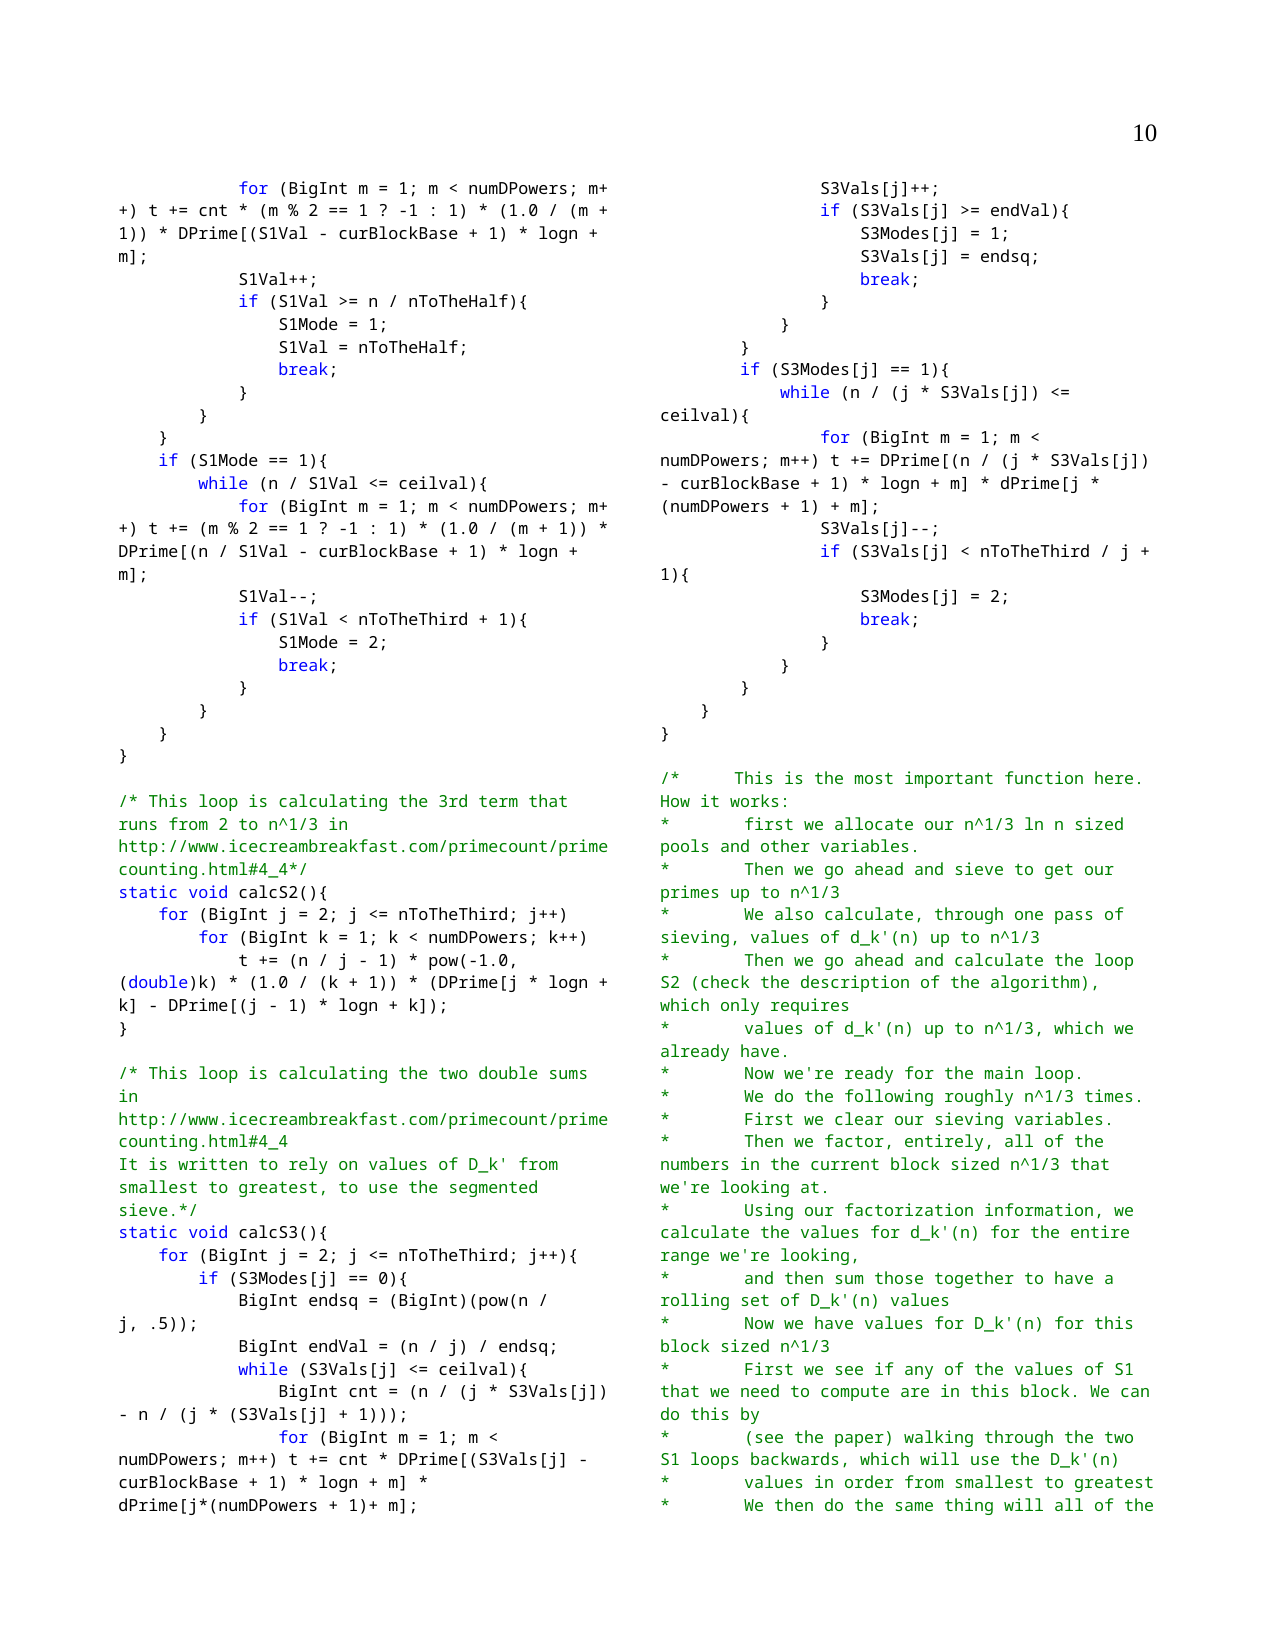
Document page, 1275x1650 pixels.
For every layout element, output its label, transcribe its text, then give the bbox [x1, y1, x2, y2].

text } [660, 313, 1157, 335]
text static void calcS3(){ [118, 1221, 615, 1244]
text } [660, 721, 1157, 744]
text * Now we're ready for the main loop. [660, 1062, 1157, 1085]
text break; [118, 653, 615, 676]
text * (see the paper) walking through the two S1 loops backwards, which will use the D_k'(n) [660, 1425, 1157, 1471]
text S1Mode = 1; [118, 313, 615, 335]
text } [118, 721, 615, 744]
text } [660, 290, 1157, 313]
text * Then we factor, entirely, all of the numbers in the current block sized n^1/3 that we're looking at. [660, 1130, 1157, 1198]
text S3Modes[j] = 1; [660, 222, 1157, 244]
text BigInt endsq = (BigInt)(pow(n / j, .5)); [118, 1289, 615, 1334]
text * We then do the same thing will all of the [660, 1493, 1157, 1516]
text * We do the following roughly n^1/3 times. [660, 1085, 1157, 1107]
text * Now we have values for D_k'(n) for this block sized n^1/3 [660, 1312, 1157, 1357]
text for (BigInt j = 2; j <= nToTheThird; j++){ [118, 1244, 615, 1266]
text while (S3Vals[j] <= ceilval){ [118, 1357, 615, 1380]
text } [118, 1017, 615, 1039]
text break; [118, 358, 615, 381]
text * Then we go ahead and calculate the loop S2 (check the description of the algorithm), which only requires [660, 948, 1157, 1017]
text * First we see if any of the values of S1 that we need to compute are in this block. We can do this by [660, 1357, 1157, 1425]
text BigInt endVal = (n / j) / endsq; [118, 1334, 615, 1357]
text } [660, 653, 1157, 676]
text } [660, 699, 1157, 721]
text * We also calculate, through one pass of sieving, values of d_k'(n) up to n^1/3 [660, 903, 1157, 948]
text break; [660, 267, 1157, 290]
text S3Vals[j] = endsq; [660, 244, 1157, 267]
text break; [660, 608, 1157, 631]
text * Then we go ahead and sieve to get our primes up to n^1/3 [660, 858, 1157, 903]
text } [118, 676, 615, 699]
text } [660, 335, 1157, 358]
text BigInt cnt = (n / (j * S3Vals[j]) - n / (j * (S3Vals[j] + 1))); [118, 1380, 615, 1425]
text for (BigInt k = 1; k < numDPowers; k++) [118, 926, 615, 948]
text t += (n / j - 1) * pow(-1.0, (double)k) * (1.0 / (k + 1)) * (DPrime[j * logn + k] - DPrime[(j - 1) * logn + k]); [118, 948, 615, 1017]
text if (S1Val < nToTheThird + 1){ [118, 608, 615, 631]
text for (BigInt m = 1; m < numDPowers; m++) t += (m % 2 == 1 ? -1 : 1) * (1.0 / (m + 1)) * DPrime[(n / S1Val - curBlockBase + 1) * logn + m]; [118, 494, 615, 585]
text for (BigInt j = 2; j <= nToTheThird; j++) [118, 903, 615, 926]
text } [118, 699, 615, 721]
text /* This is the most important function here. How it works: [660, 767, 1157, 812]
text if (S3Vals[j] >= endVal){ [660, 199, 1157, 222]
text } [118, 744, 615, 767]
text S1Mode = 2; [118, 631, 615, 653]
text if (S1Val >= n / nToTheHalf){ [118, 290, 615, 313]
text * values of d_k'(n) up to n^1/3, which we already have. [660, 1017, 1157, 1062]
text S3Modes[j] = 2; [660, 585, 1157, 608]
text static void calcS2(){ [118, 880, 615, 903]
text while (n / S1Val <= ceilval){ [118, 472, 615, 494]
text } [118, 426, 615, 449]
text S1Val = nToTheHalf; [118, 335, 615, 358]
text * first we allocate our n^1/3 ln n sized pools and other variables. [660, 812, 1157, 858]
text } [660, 631, 1157, 653]
text It is written to rely on values of D_k' from smallest to greatest, to use the segmented sieve.*/ [118, 1153, 615, 1221]
text * values in order from smallest to greatest [660, 1471, 1157, 1493]
text if (S3Modes[j] == 1){ [660, 358, 1157, 381]
text S3Vals[j]++; [660, 176, 1157, 199]
text * and then sum those together to have a rolling set of D_k'(n) values [660, 1266, 1157, 1312]
text while (n / (j * S3Vals[j]) <= ceilval){ [660, 381, 1157, 426]
text for (BigInt m = 1; m < numDPowers; m++) t += cnt * DPrime[(S3Vals[j] - curBlockBase + 1) * logn + m] * dPrime[j*(numDPowers + 1)+ m]; [118, 1425, 615, 1516]
text for (BigInt m = 1; m < numDPowers; m++) t += cnt * (m % 2 == 1 ? -1 : 1) * (1.0 / (m + 1)) * DPrime[(S1Val - curBlockBase + 1) * logn + m]; [118, 176, 615, 267]
text S1Val++; [118, 267, 615, 290]
text /* This loop is calculating the 3rd term that runs from 2 to n^1/3 in http://www.icecreambreakfast.com/primecount/primecounting.html#4_4*/ [118, 789, 615, 880]
text if (S3Modes[j] == 0){ [118, 1266, 615, 1289]
text } [660, 676, 1157, 699]
text } [118, 403, 615, 426]
text * Using our factorization information, we calculate the values for d_k'(n) for the entire range we're looking, [660, 1198, 1157, 1266]
text if (S3Vals[j] < nToTheThird / j + 1){ [660, 540, 1157, 585]
text for (BigInt m = 1; m < numDPowers; m++) t += DPrime[(n / (j * S3Vals[j]) - curBlockBase + 1) * logn + m] * dPrime[j * (numDPowers + 1) + m]; [660, 426, 1157, 517]
text } [118, 381, 615, 403]
text * First we clear our sieving variables. [660, 1107, 1157, 1130]
text S3Vals[j]--; [660, 517, 1157, 540]
text /* This loop is calculating the two double sums in http://www.icecreambreakfast.com/primecount/primecounting.html#4_4 [118, 1062, 615, 1153]
text S1Val--; [118, 585, 615, 608]
text if (S1Mode == 1){ [118, 449, 615, 472]
